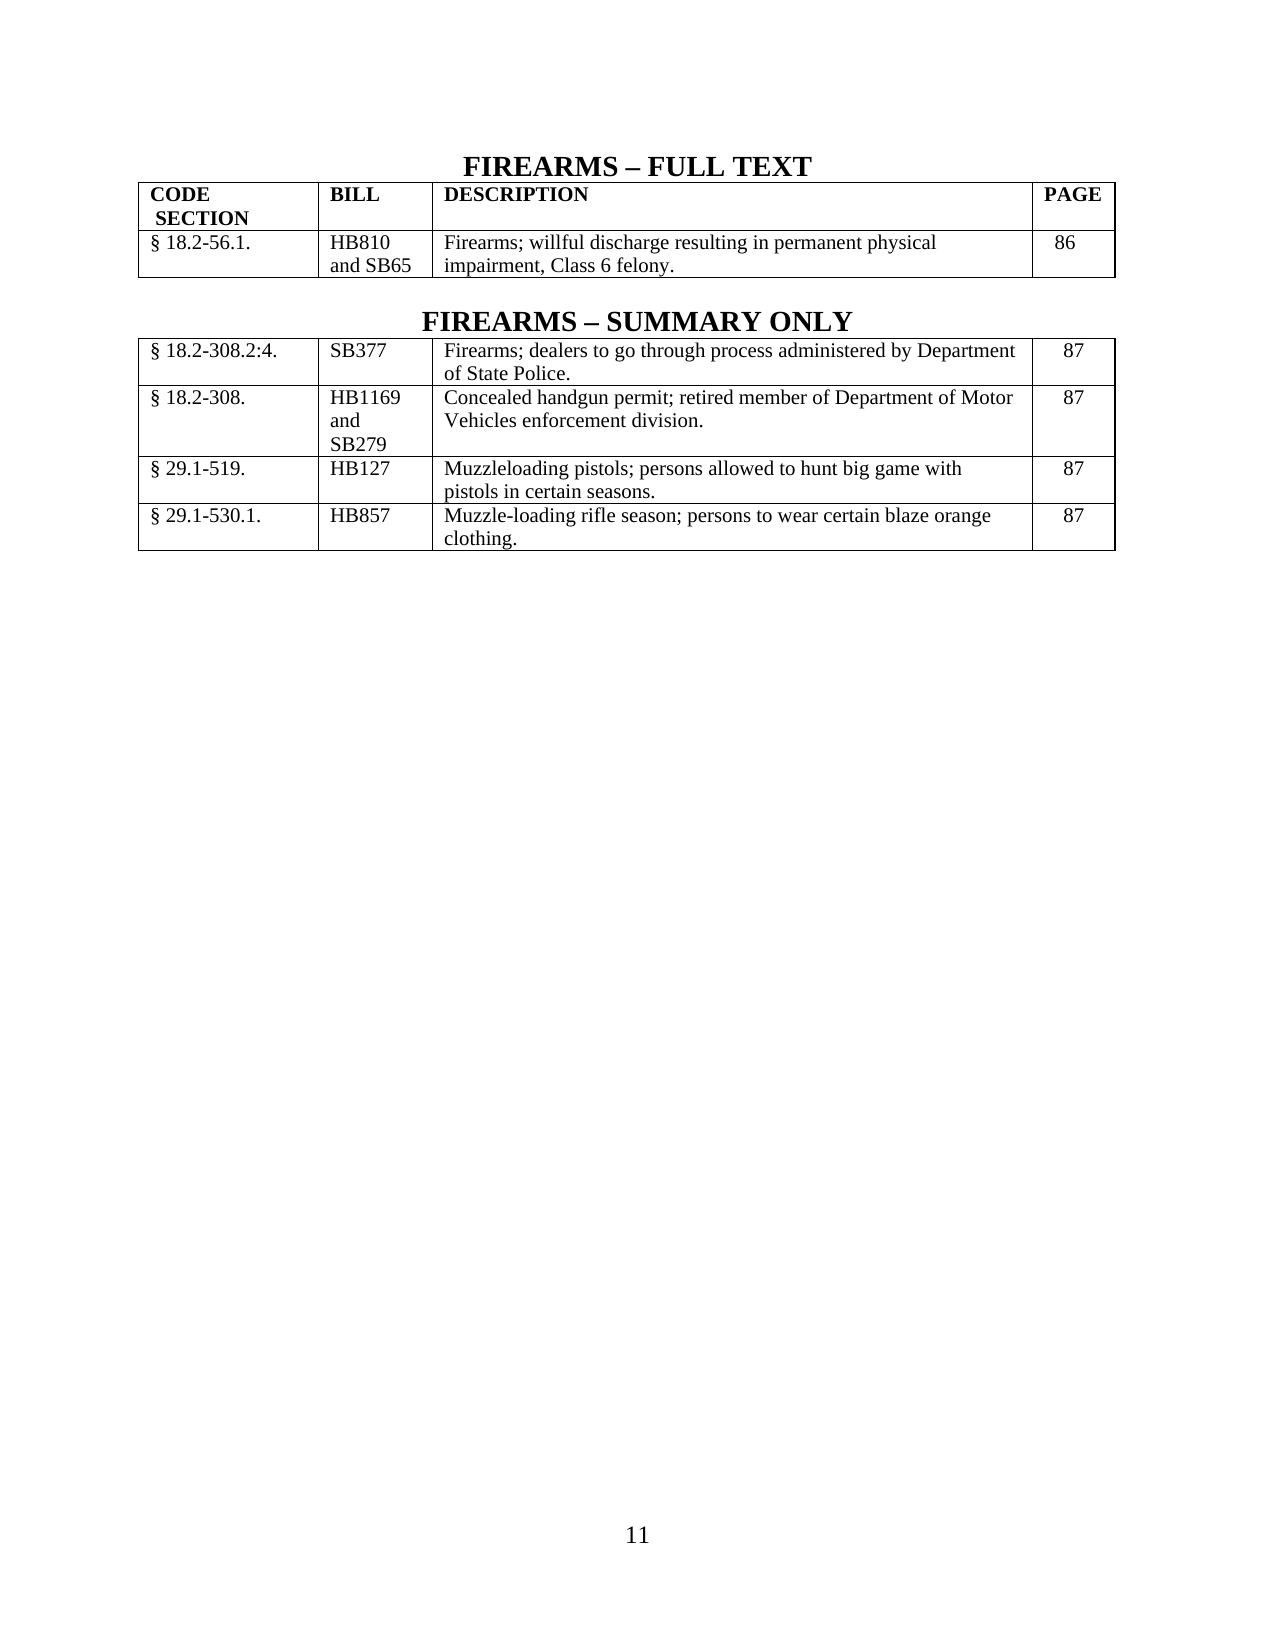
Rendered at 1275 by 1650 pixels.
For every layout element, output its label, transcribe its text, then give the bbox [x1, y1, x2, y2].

table_cell § 18.2-56.1. [139, 231, 318, 277]
table_header CODE SECTION [139, 183, 318, 229]
table_cell Muzzleloading pistols; persons allowed to hunt big game with pistols in certain seasons. [433, 457, 1032, 503]
table_cell 87 [1033, 386, 1114, 456]
table_cell Muzzle-loading rifle season; persons to wear certain blaze orange clothing. [433, 504, 1032, 550]
table_cell 86 [1033, 231, 1114, 277]
table_cell Concealed handgun permit; retired member of Department of Motor Vehicles enforcement division. [433, 386, 1032, 456]
table_cell HB810 and SB65 [319, 231, 432, 277]
table_header BILL [319, 183, 432, 229]
table_cell HB127 [319, 457, 432, 503]
table_cell HB1169 and SB279 [319, 386, 432, 456]
table_cell § 29.1-519. [139, 457, 318, 503]
table_cell § 29.1-530.1. [139, 504, 318, 550]
text FIREARMS – FULL TEXT [150, 150, 1125, 182]
table_cell § 18.2-308. [139, 386, 318, 456]
table_header 87 [1033, 339, 1114, 385]
table_header DESCRIPTION [433, 183, 1032, 229]
table_header SB377 [319, 339, 432, 385]
table_cell 87 [1033, 504, 1114, 550]
table_header § 18.2-308.2:4. [139, 339, 318, 385]
table_header Firearms; dealers to go through process administered by Department of State Police. [433, 339, 1032, 385]
table_header PAGE [1033, 183, 1114, 229]
table_cell HB857 [319, 504, 432, 550]
text FIREARMS – SUMMARY ONLY [150, 306, 1125, 338]
table_cell Firearms; willful discharge resulting in permanent physical impairment, Class 6 felony. [433, 231, 1032, 277]
table_cell 87 [1033, 457, 1114, 503]
